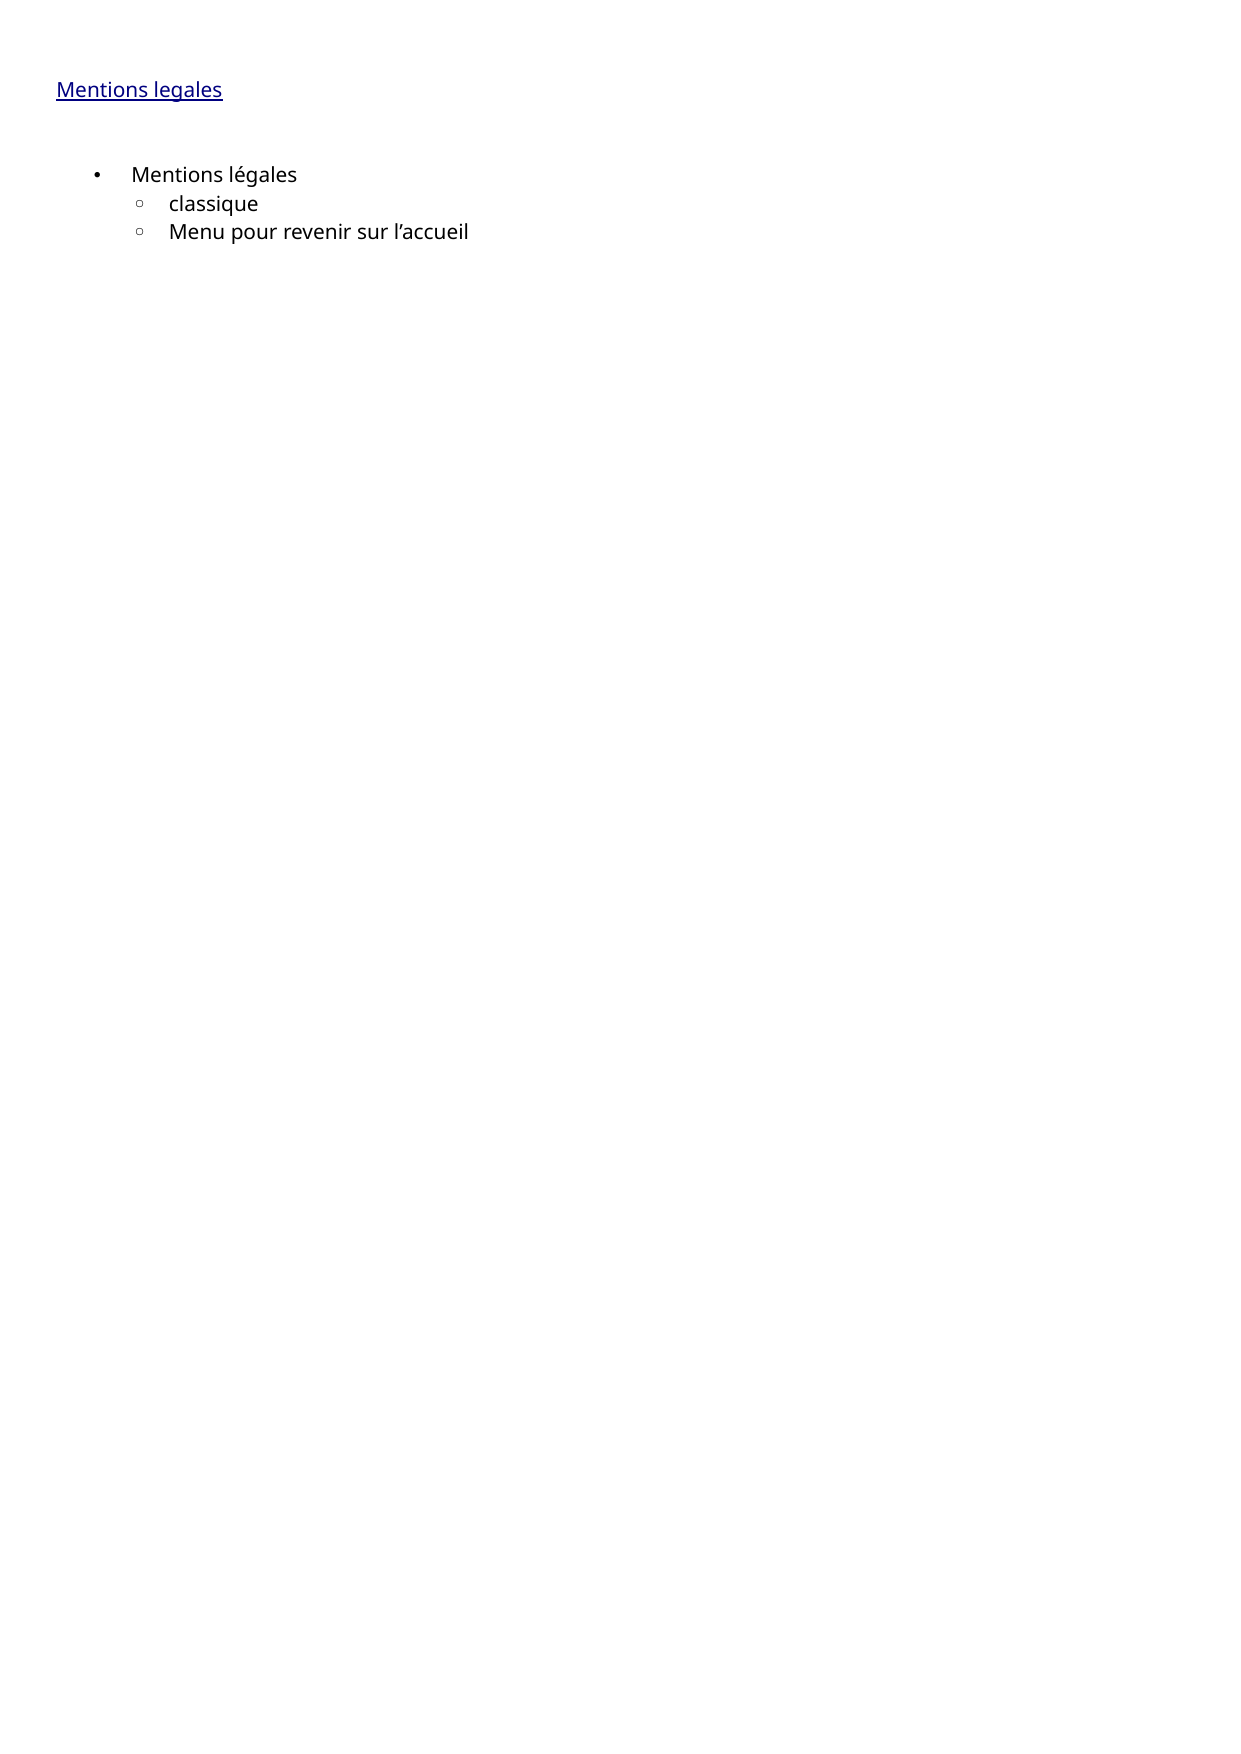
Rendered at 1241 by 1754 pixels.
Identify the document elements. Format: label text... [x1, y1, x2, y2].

list classique [131, 189, 1161, 217]
list Mentions légales [94, 160, 1161, 189]
list Menu pour revenir sur l’accueil [131, 217, 1161, 246]
text Mentions legales [56, 75, 1161, 103]
